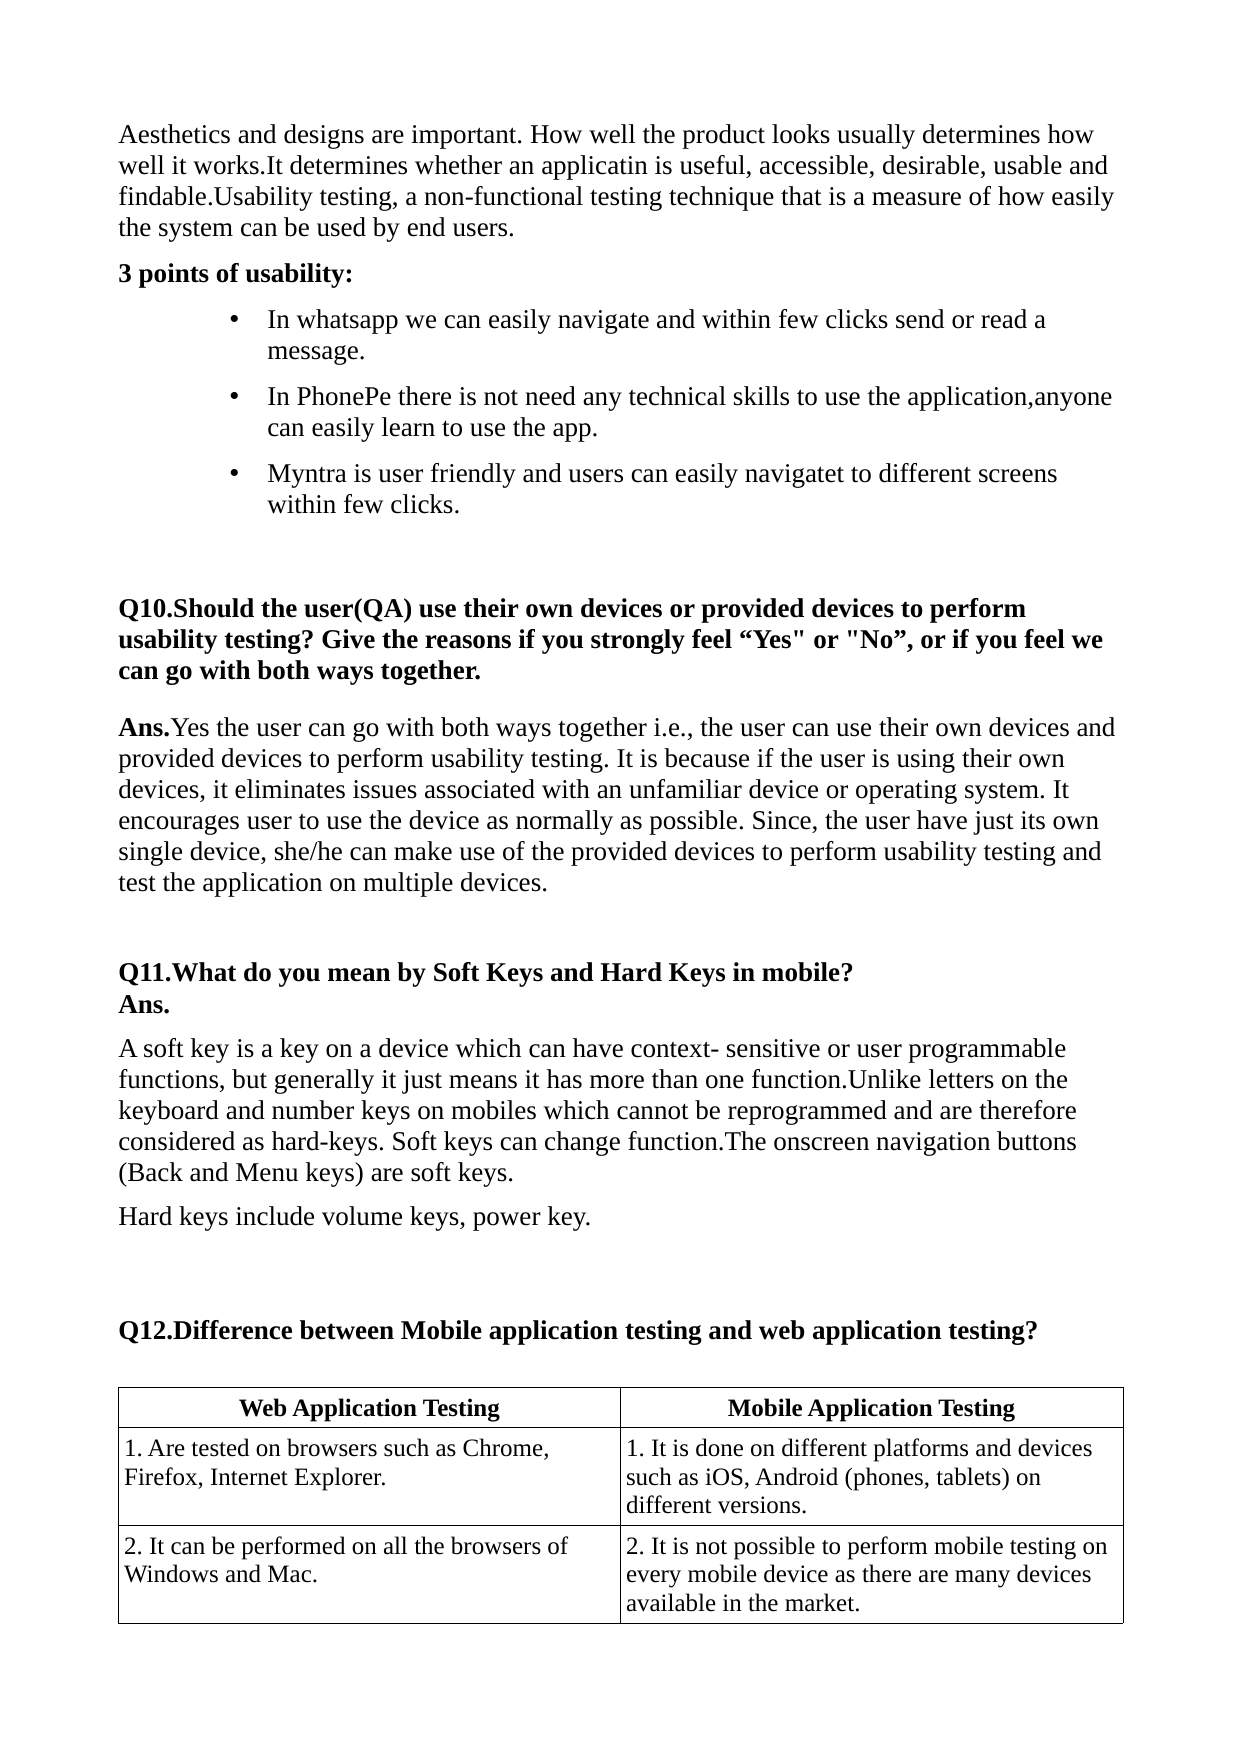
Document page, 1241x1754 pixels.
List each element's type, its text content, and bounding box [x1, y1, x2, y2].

subtitle Q11.What do you mean by Soft Keys and Hard Keys in mobile? [118, 956, 1122, 987]
table_cell 1. Are tested on browsers such as Chrome, Firefox, Internet Explorer. [119, 1428, 620, 1525]
list In PhonePe there is not need any technical skills to use the application,anyone can easily learn to use the app. [229, 380, 1122, 442]
list Myntra is user friendly and users can easily navigatet to different screens within few clicks. [229, 457, 1122, 519]
table_header Web Application Testing [119, 1388, 620, 1427]
subtitle A soft key is a key on a device which can have context- sensitive or user programmable functions, but generally it just means it has more than one function.Unlike letters on the keyboard and number keys on mobiles which cannot be reprogrammed and are therefore considered as hard-keys. Soft keys can change function.The onscreen navigation buttons (Back and Menu keys) are soft keys. [118, 1032, 1122, 1187]
subtitle Q12.Difference between Mobile application testing and web application testing? [118, 1314, 1122, 1346]
text Aesthetics and designs are important. How well the product looks usually determines how well it works.It determines whether an applicatin is useful, accessible, desirable, usable and findable.Usability testing, a non-functional testing technique that is a measure of how easily the system can be used by end users. [118, 118, 1122, 243]
text Hard keys include volume keys, power key. [118, 1200, 1122, 1231]
table_cell 2. It can be performed on all the browsers of Windows and Mac. [119, 1526, 620, 1623]
table_cell 2. It is not possible to perform mobile testing on every mobile device as there are many devices available in the market. [621, 1526, 1123, 1623]
text 3 points of usability: [118, 257, 1122, 288]
table_header Mobile Application Testing [621, 1388, 1123, 1427]
subtitle Ans. [118, 988, 1122, 1019]
table_cell 1. It is done on different platforms and devices such as iOS, Android (phones, tablets) on different versions. [621, 1428, 1123, 1525]
list In whatsapp we can easily navigate and within few clicks send or read a message. [229, 303, 1122, 365]
subtitle Q10.Should the user(QA) use their own devices or provided devices to perform usability testing? Give the reasons if you strongly feel “Yes" or "No”, or if you feel we can go with both ways together. [118, 592, 1122, 686]
subtitle Ans.Yes the user can go with both ways together i.e., the user can use their own devices and provided devices to perform usability testing. It is because if the user is using their own devices, it eliminates issues associated with an unfamiliar device or operating system. It encourages user to use the device as normally as possible. Since, the user have just its own single device, she/he can make use of the provided devices to perform usability testing and test the application on multiple devices. [118, 711, 1122, 897]
